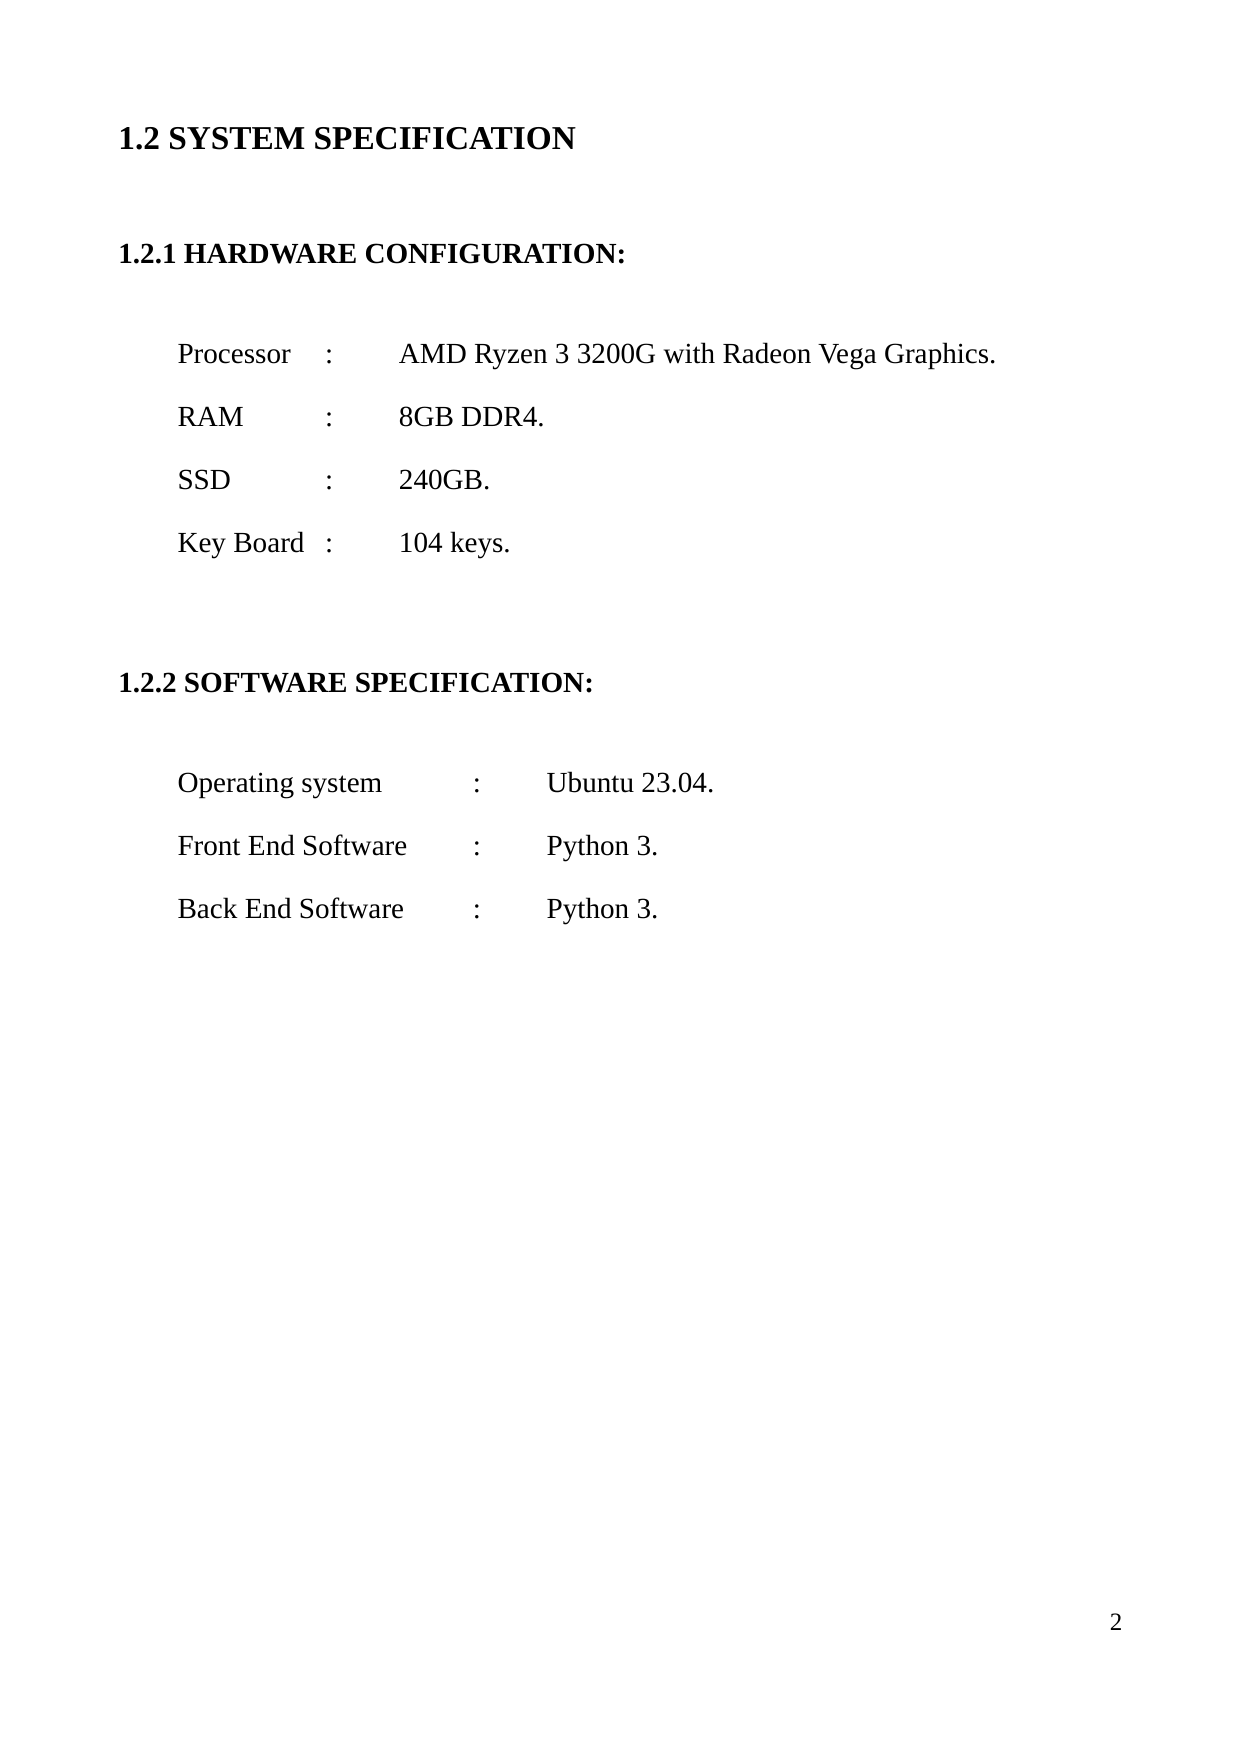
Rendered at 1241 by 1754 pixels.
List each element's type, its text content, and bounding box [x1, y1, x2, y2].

text Front End Software : Python 3. [177, 828, 1063, 861]
text Processor : AMD Ryzen 3 3200G with Radeon Vega Graphics. [177, 336, 1063, 369]
text Operating system : Ubuntu 23.04. [177, 765, 1063, 798]
text Key Board : 104 keys. [177, 525, 1063, 558]
subtitle 1.2.2 SOFTWARE SPECIFICATION: [118, 666, 1122, 699]
text RAM : 8GB DDR4. [177, 399, 1063, 432]
text Back End Software : Python 3. [177, 891, 1063, 924]
text SSD : 240GB. [177, 462, 1063, 495]
subtitle 1.2.1 HARDWARE CONFIGURATION: [118, 237, 1122, 270]
subtitle 1.2 SYSTEM SPECIFICATION [118, 118, 1122, 156]
